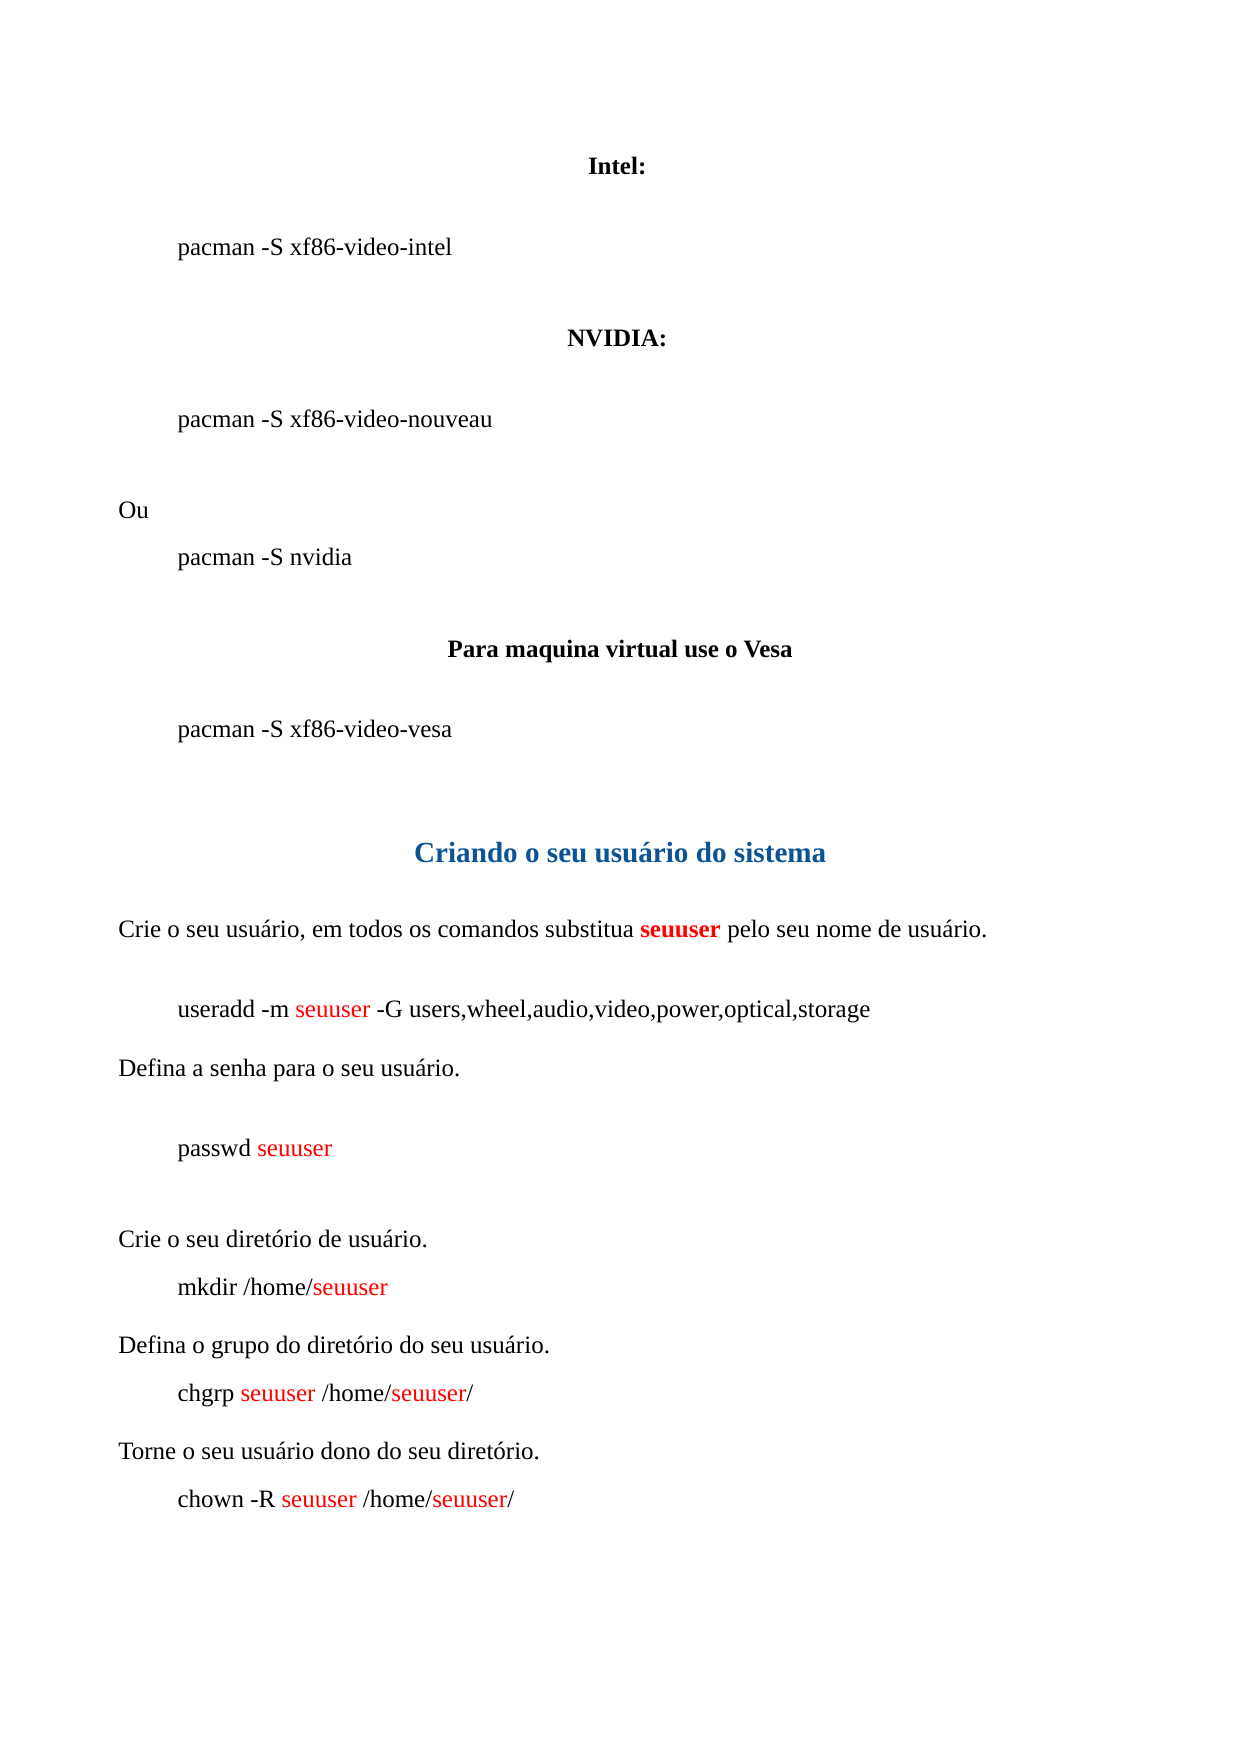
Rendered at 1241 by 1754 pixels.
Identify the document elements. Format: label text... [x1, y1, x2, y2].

text NVIDIA: [118, 323, 1122, 352]
text pacman -S xf86-video-vesa [177, 714, 1063, 743]
text chgrp seuuser /home/seuuser/ [177, 1378, 1063, 1407]
text passwd seuuser [177, 1133, 1063, 1162]
subtitle Criando o seu usuário do sistema [118, 835, 1122, 868]
text Intel: [118, 151, 1122, 180]
text pacman -S nvidia [177, 542, 1063, 571]
text mkdir /home/seuuser [177, 1272, 1063, 1301]
text chown -R seuuser /home/seuuser/ [177, 1484, 1063, 1513]
text pacman -S xf86-video-intel [177, 232, 1063, 261]
text Para maquina virtual use o Vesa [118, 634, 1122, 662]
text Torne o seu usuário dono do seu diretório. [118, 1436, 1122, 1465]
text Defina o grupo do diretório do seu usuário. [118, 1330, 1122, 1359]
text pacman -S xf86-video-nouveau [177, 404, 1063, 432]
text Crie o seu usuário, em todos os comandos substitua seuuser pelo seu nome de usuário. [118, 914, 1122, 943]
text useradd -m seuuser -G users,wheel,audio,video,power,optical,storage [177, 994, 1063, 1023]
text Defina a senha para o seu usuário. [118, 1053, 1122, 1081]
text Crie o seu diretório de usuário. [118, 1224, 1122, 1253]
text Ou [118, 462, 1122, 524]
